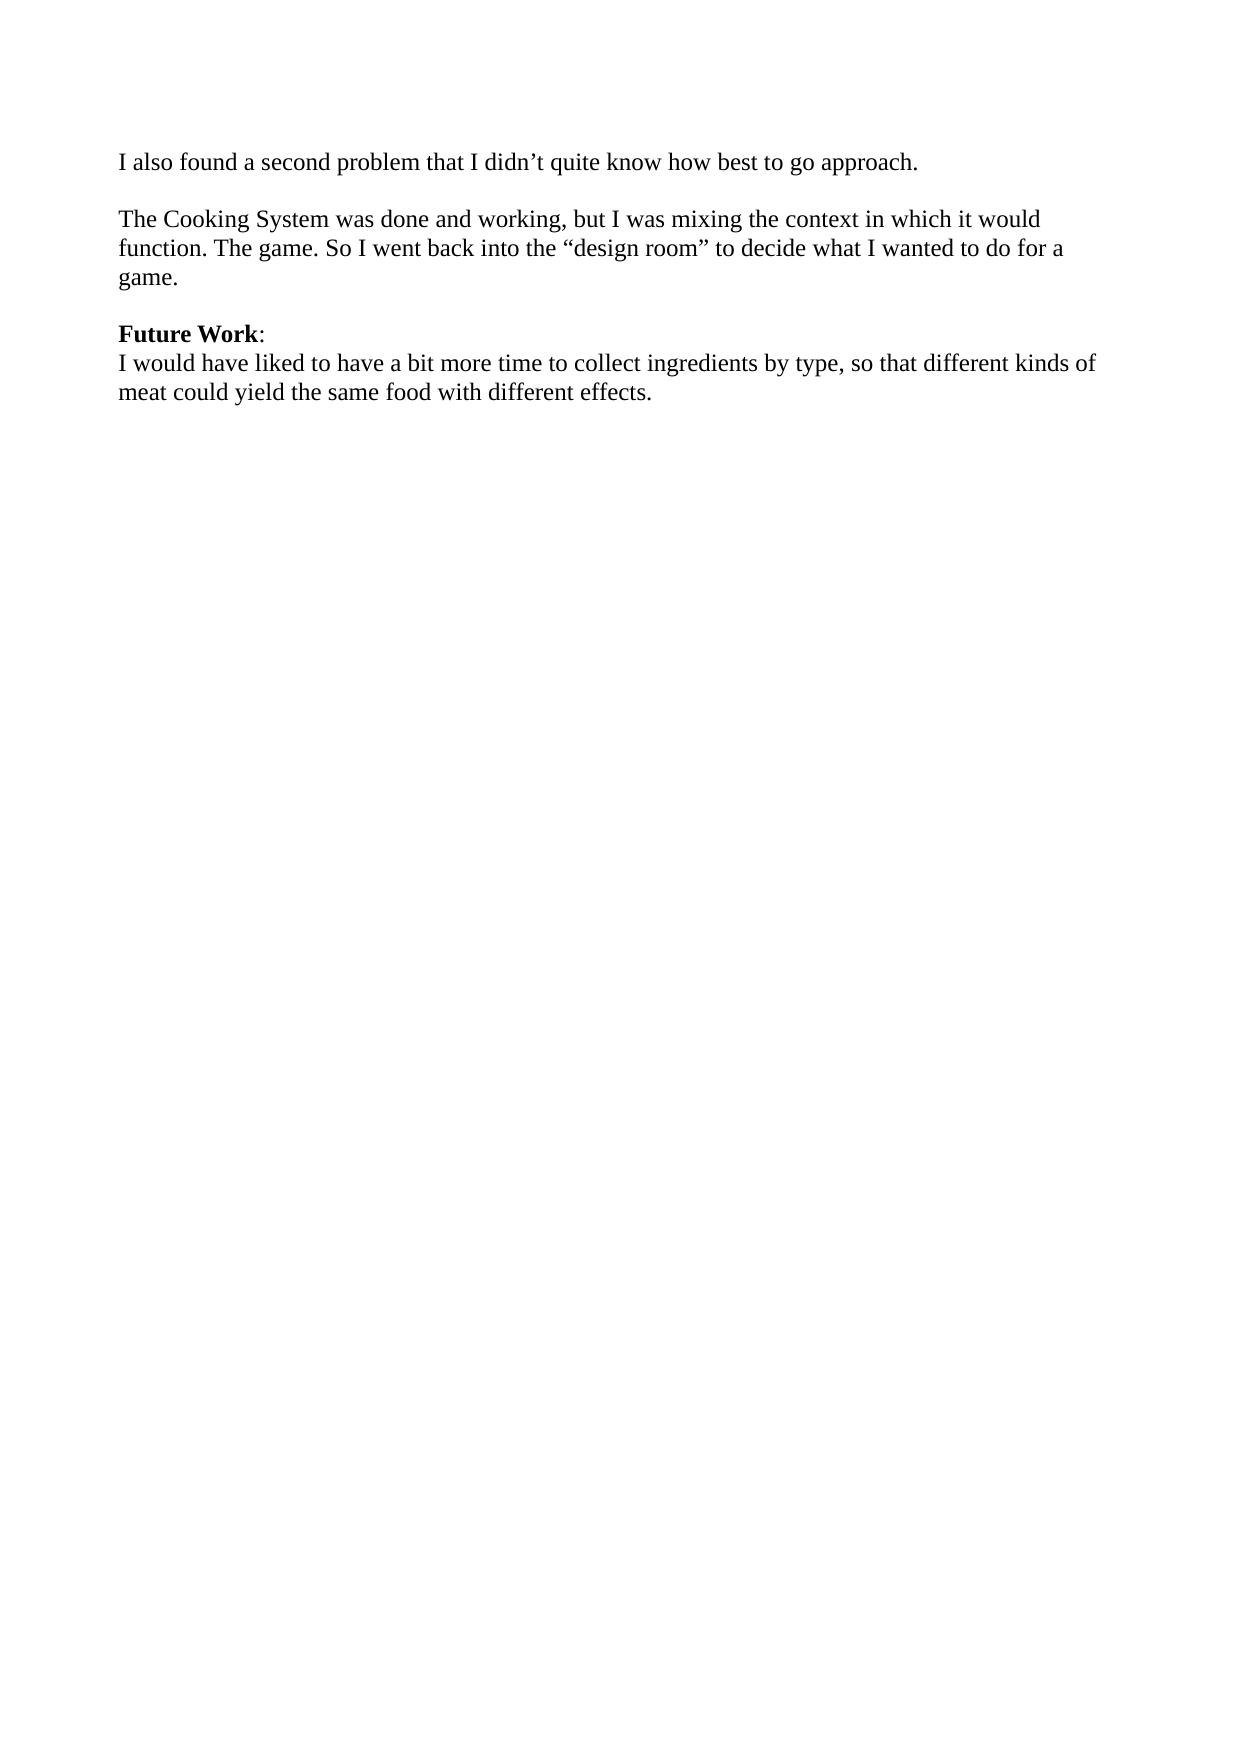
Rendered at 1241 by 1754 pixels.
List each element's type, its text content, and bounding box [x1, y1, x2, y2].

text I would have liked to have a bit more time to collect ingredients by type, so that different kinds of meat could yield the same food with different effects. [118, 348, 1122, 406]
text Future Work: [118, 319, 1122, 348]
text I also found a second problem that I didn’t quite know how best to go approach. [118, 147, 1122, 176]
text The Cooking System was done and working, but I was mixing the context in which it would function. The game. So I went back into the “design room” to decide what I wanted to do for a game. [118, 204, 1122, 291]
